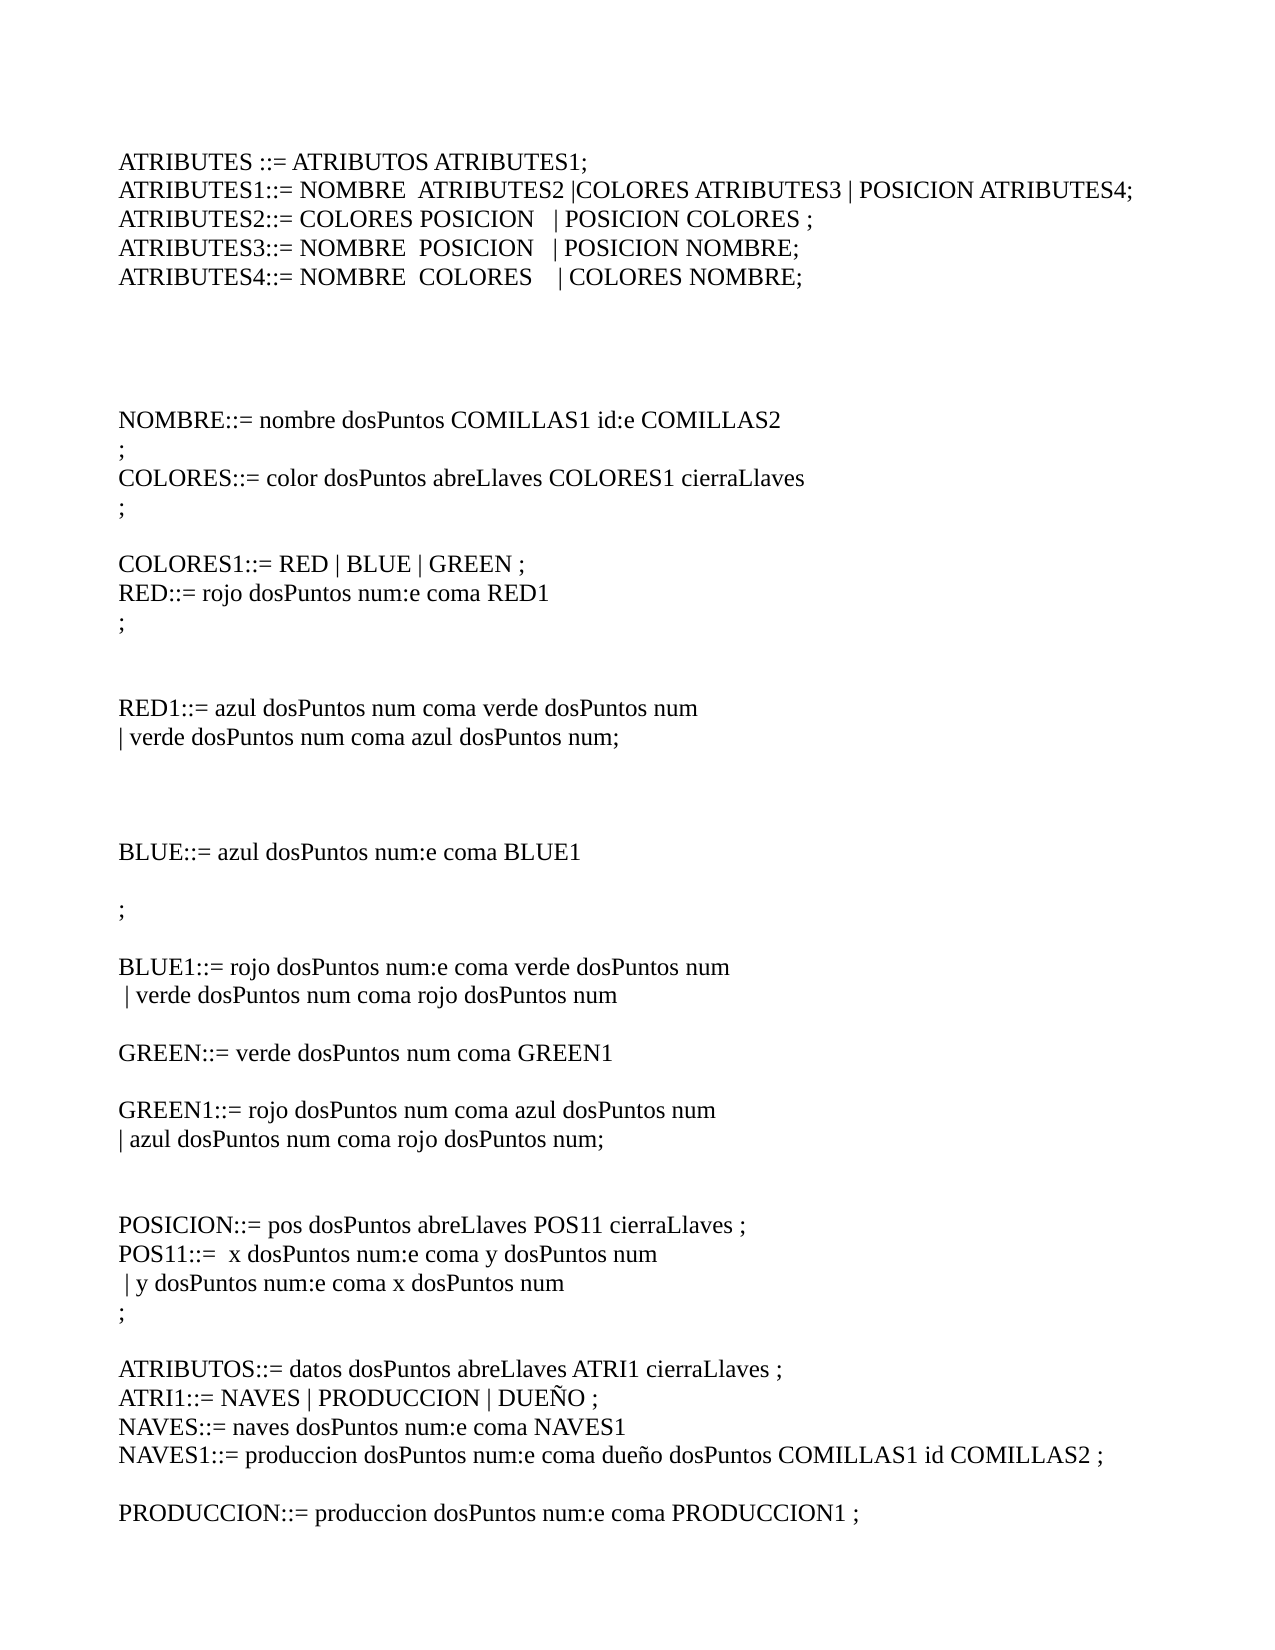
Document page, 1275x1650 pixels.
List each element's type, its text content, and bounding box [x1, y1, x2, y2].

text ; [118, 1297, 1157, 1326]
text GREEN1::= rojo dosPuntos num coma azul dosPuntos num [118, 1096, 1157, 1124]
text PRODUCCION::= produccion dosPuntos num:e coma PRODUCCION1 ; [118, 1498, 1157, 1527]
text ; [118, 492, 1157, 521]
text BLUE::= azul dosPuntos num:e coma BLUE1 [118, 837, 1157, 866]
text POS11::= x dosPuntos num:e coma y dosPuntos num [118, 1239, 1157, 1268]
text ; [118, 894, 1157, 923]
text ; [118, 607, 1157, 636]
text COLORES::= color dosPuntos abreLlaves COLORES1 cierraLlaves [118, 463, 1157, 492]
text RED::= rojo dosPuntos num:e coma RED1 [118, 578, 1157, 607]
text | azul dosPuntos num coma rojo dosPuntos num; [118, 1124, 1157, 1153]
text NAVES::= naves dosPuntos num:e coma NAVES1 [118, 1412, 1157, 1441]
text ATRIBUTOS::= datos dosPuntos abreLlaves ATRI1 cierraLlaves ; [118, 1354, 1157, 1383]
text ATRIBUTES ::= ATRIBUTOS ATRIBUTES1; [118, 147, 1157, 176]
text GREEN::= verde dosPuntos num coma GREEN1 [118, 1038, 1157, 1067]
text ATRIBUTES4::= NOMBRE COLORES | COLORES NOMBRE; [118, 262, 1157, 291]
text | verde dosPuntos num coma azul dosPuntos num; [118, 722, 1157, 751]
text | verde dosPuntos num coma rojo dosPuntos num [118, 981, 1157, 1009]
text RED1::= azul dosPuntos num coma verde dosPuntos num [118, 693, 1157, 722]
text ATRI1::= NAVES | PRODUCCION | DUEÑO ; [118, 1383, 1157, 1412]
text ; [118, 434, 1157, 463]
text ATRIBUTES1::= NOMBRE ATRIBUTES2 |COLORES ATRIBUTES3 | POSICION ATRIBUTES4; [118, 176, 1157, 204]
text NAVES1::= produccion dosPuntos num:e coma dueño dosPuntos COMILLAS1 id COMILLAS2 ; [118, 1441, 1157, 1469]
text ATRIBUTES3::= NOMBRE POSICION | POSICION NOMBRE; [118, 233, 1157, 262]
text | y dosPuntos num:e coma x dosPuntos num [118, 1268, 1157, 1297]
text COLORES1::= RED | BLUE | GREEN ; [118, 549, 1157, 578]
text NOMBRE::= nombre dosPuntos COMILLAS1 id:e COMILLAS2 [118, 406, 1157, 434]
text BLUE1::= rojo dosPuntos num:e coma verde dosPuntos num [118, 952, 1157, 981]
text POSICION::= pos dosPuntos abreLlaves POS11 cierraLlaves ; [118, 1211, 1157, 1239]
text ATRIBUTES2::= COLORES POSICION | POSICION COLORES ; [118, 204, 1157, 233]
